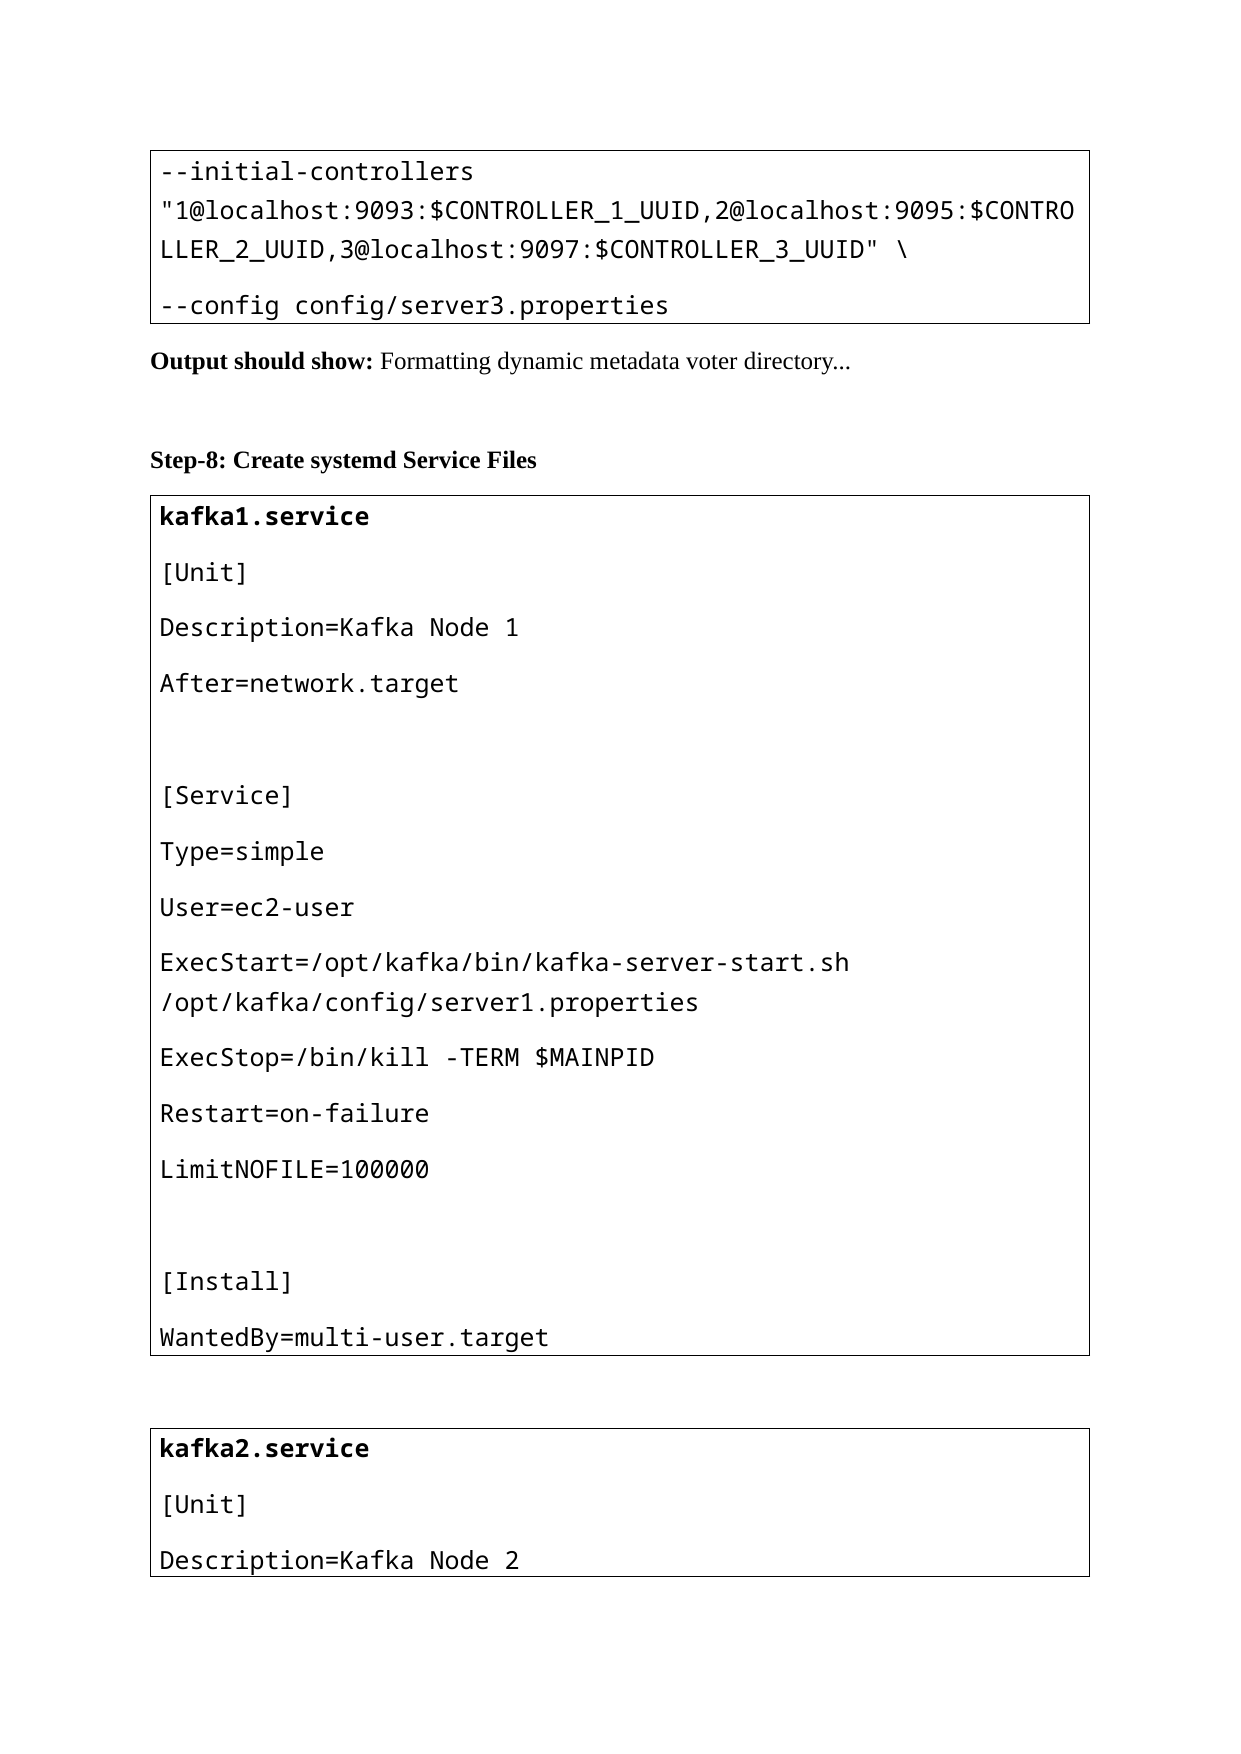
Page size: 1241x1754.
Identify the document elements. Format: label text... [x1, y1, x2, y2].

text LimitNOFILE=100000 [151, 1149, 1089, 1186]
text kafka1.service [151, 496, 1089, 532]
text Description=Kafka Node 1 [151, 607, 1089, 644]
text Restart=on-failure [151, 1093, 1089, 1130]
text Description=Kafka Node 2 [151, 1539, 1089, 1576]
text WantedBy=multi-user.target [151, 1316, 1089, 1355]
text --initial-controllers "1@localhost:9093:$CONTROLLER_1_UUID,2@localhost:9095:$CONTROLLER_2_UUID,3@localhost:9097:$CONTROLLER_3_UUID" \ [151, 151, 1089, 266]
text Type=simple [151, 830, 1089, 867]
text [Unit] [151, 1484, 1089, 1521]
text ExecStop=/bin/kill -TERM $MAINPID [151, 1037, 1089, 1074]
text Step-8: Create systemd Service Files [150, 446, 1090, 474]
text User=ec2-user [151, 886, 1089, 923]
text [Install] [151, 1260, 1089, 1297]
text ExecStart=/opt/kafka/bin/kafka-server-start.sh /opt/kafka/config/server1.properties [151, 942, 1089, 1018]
text kafka2.service [151, 1429, 1089, 1465]
text After=network.target [151, 663, 1089, 700]
text Output should show: Formatting dynamic metadata voter directory... [150, 346, 1090, 375]
text --config config/server3.properties [151, 284, 1089, 323]
text [Service] [151, 774, 1089, 812]
text [Unit] [151, 551, 1089, 588]
